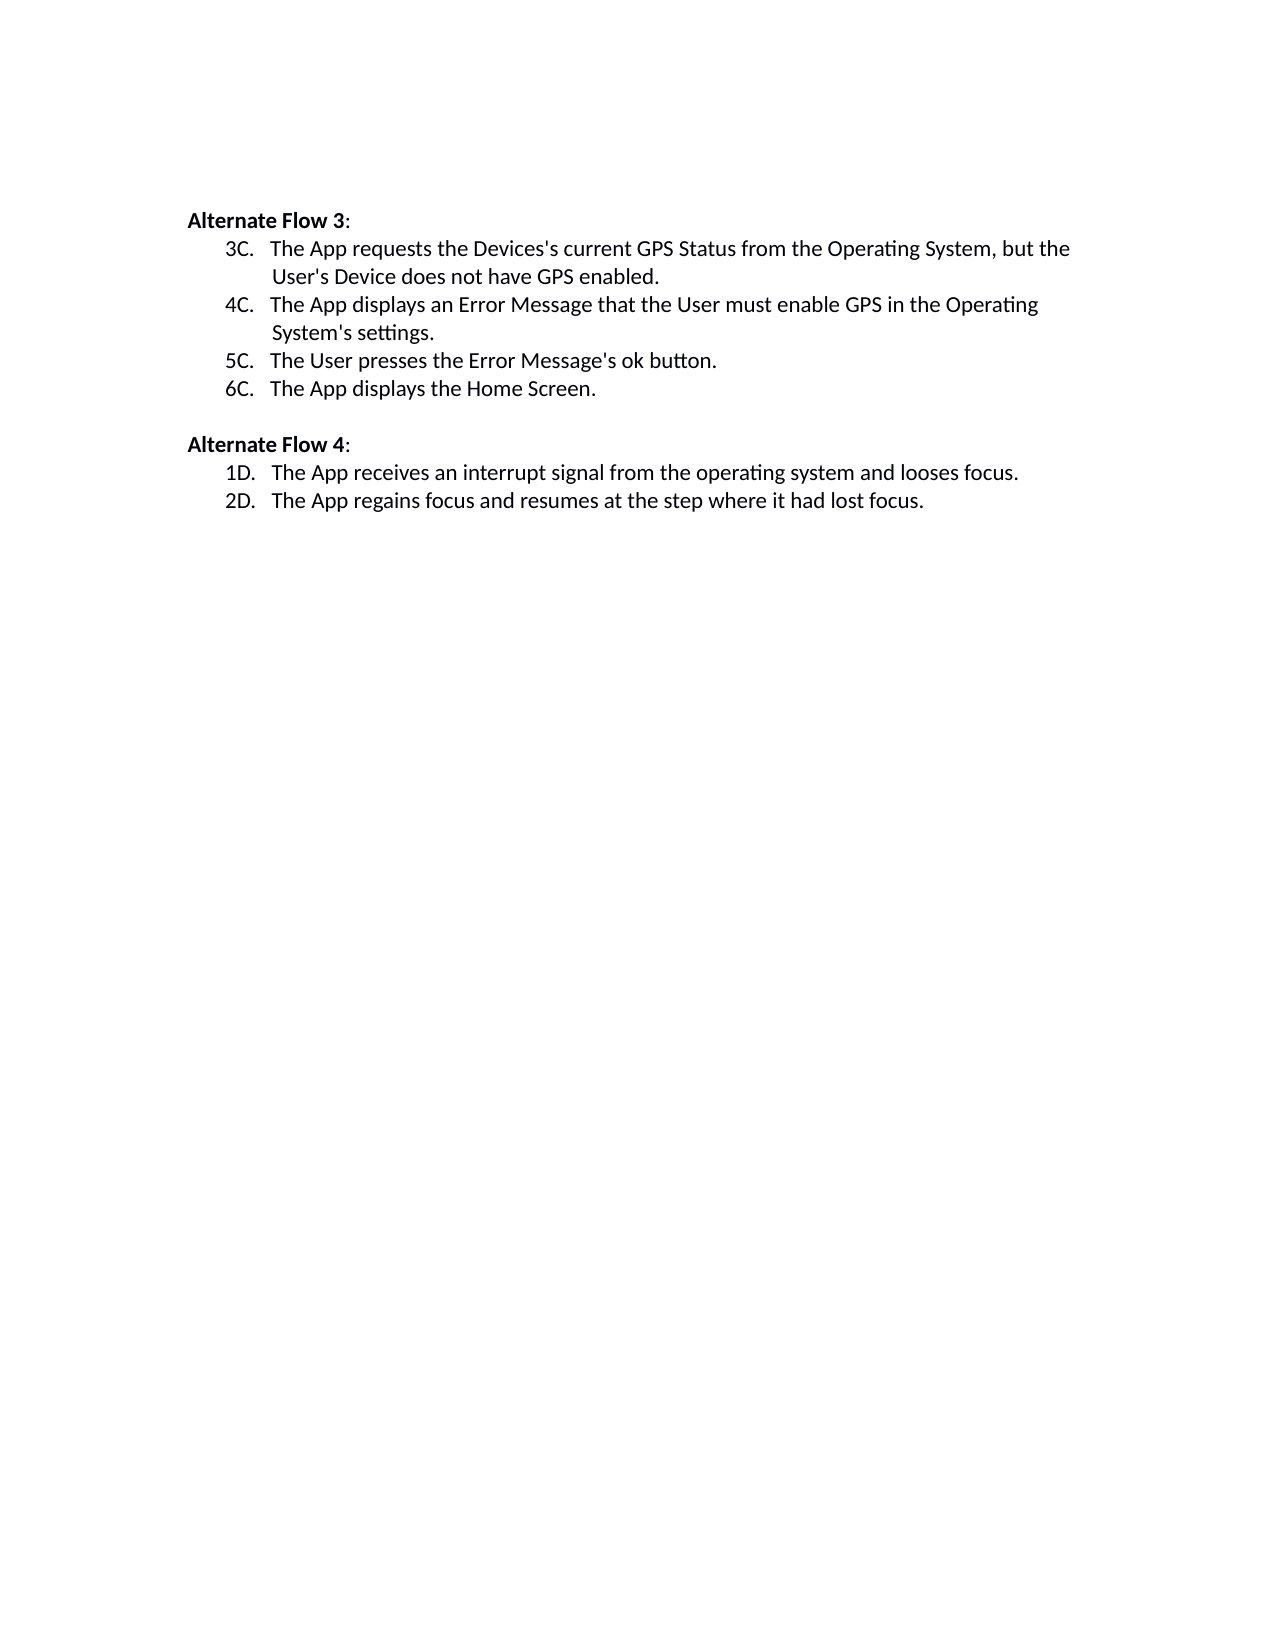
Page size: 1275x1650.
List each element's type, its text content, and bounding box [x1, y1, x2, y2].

text Alternate Flow 3: [187, 206, 1087, 234]
text 6C. The App displays the Home Screen. [225, 374, 1087, 402]
text 4C. The App displays an Error Message that the User must enable GPS in the Operating System's settings. [225, 290, 1087, 346]
text 3C. The App requests the Devices's current GPS Status from the Operating System, but the User's Device does not have GPS enabled. [225, 234, 1087, 290]
text 1D. The App receives an interrupt signal from the operating system and looses focus. [225, 458, 1087, 486]
text Alternate Flow 4: [187, 430, 1087, 458]
text 2D. The App regains focus and resumes at the step where it had lost focus. [225, 486, 1087, 514]
text 5C. The User presses the Error Message's ok button. [225, 346, 1087, 374]
